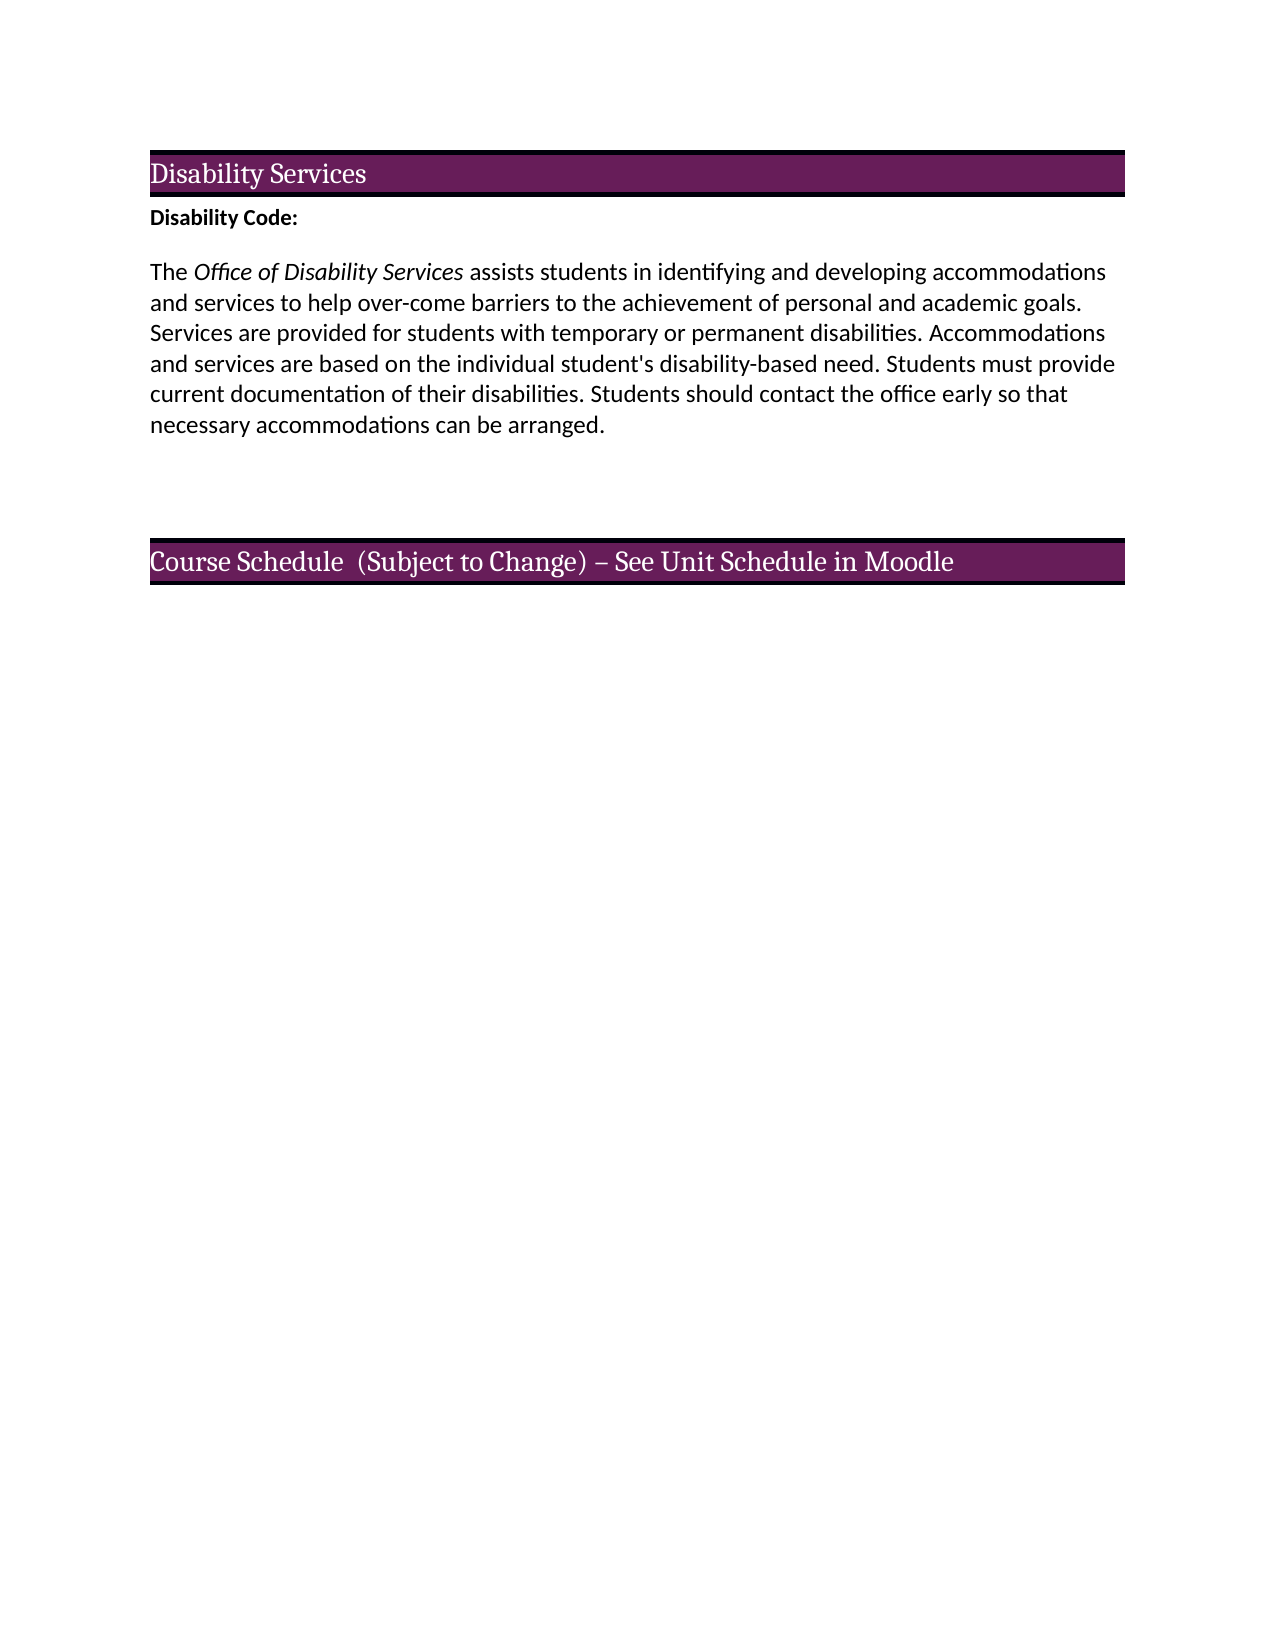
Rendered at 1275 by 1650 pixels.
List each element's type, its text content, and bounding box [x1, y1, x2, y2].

text Disability Code: [150, 203, 1125, 231]
subtitle Course Schedule (Subject to Change) – See Unit Schedule in Moodle [150, 543, 1125, 581]
subtitle Disability Services [150, 155, 1125, 192]
text The Office of Disability Services assists students in identifying and developing accommodations and services to help over-come barriers to the achievement of personal and academic goals. Services are provided for students with temporary or permanent disabilities. Accommodations and services are based on the individual student's disability-based need. Students must provide current documentation of their disabilities. Students should contact the office early so that necessary accommodations can be arranged. [150, 256, 1125, 439]
